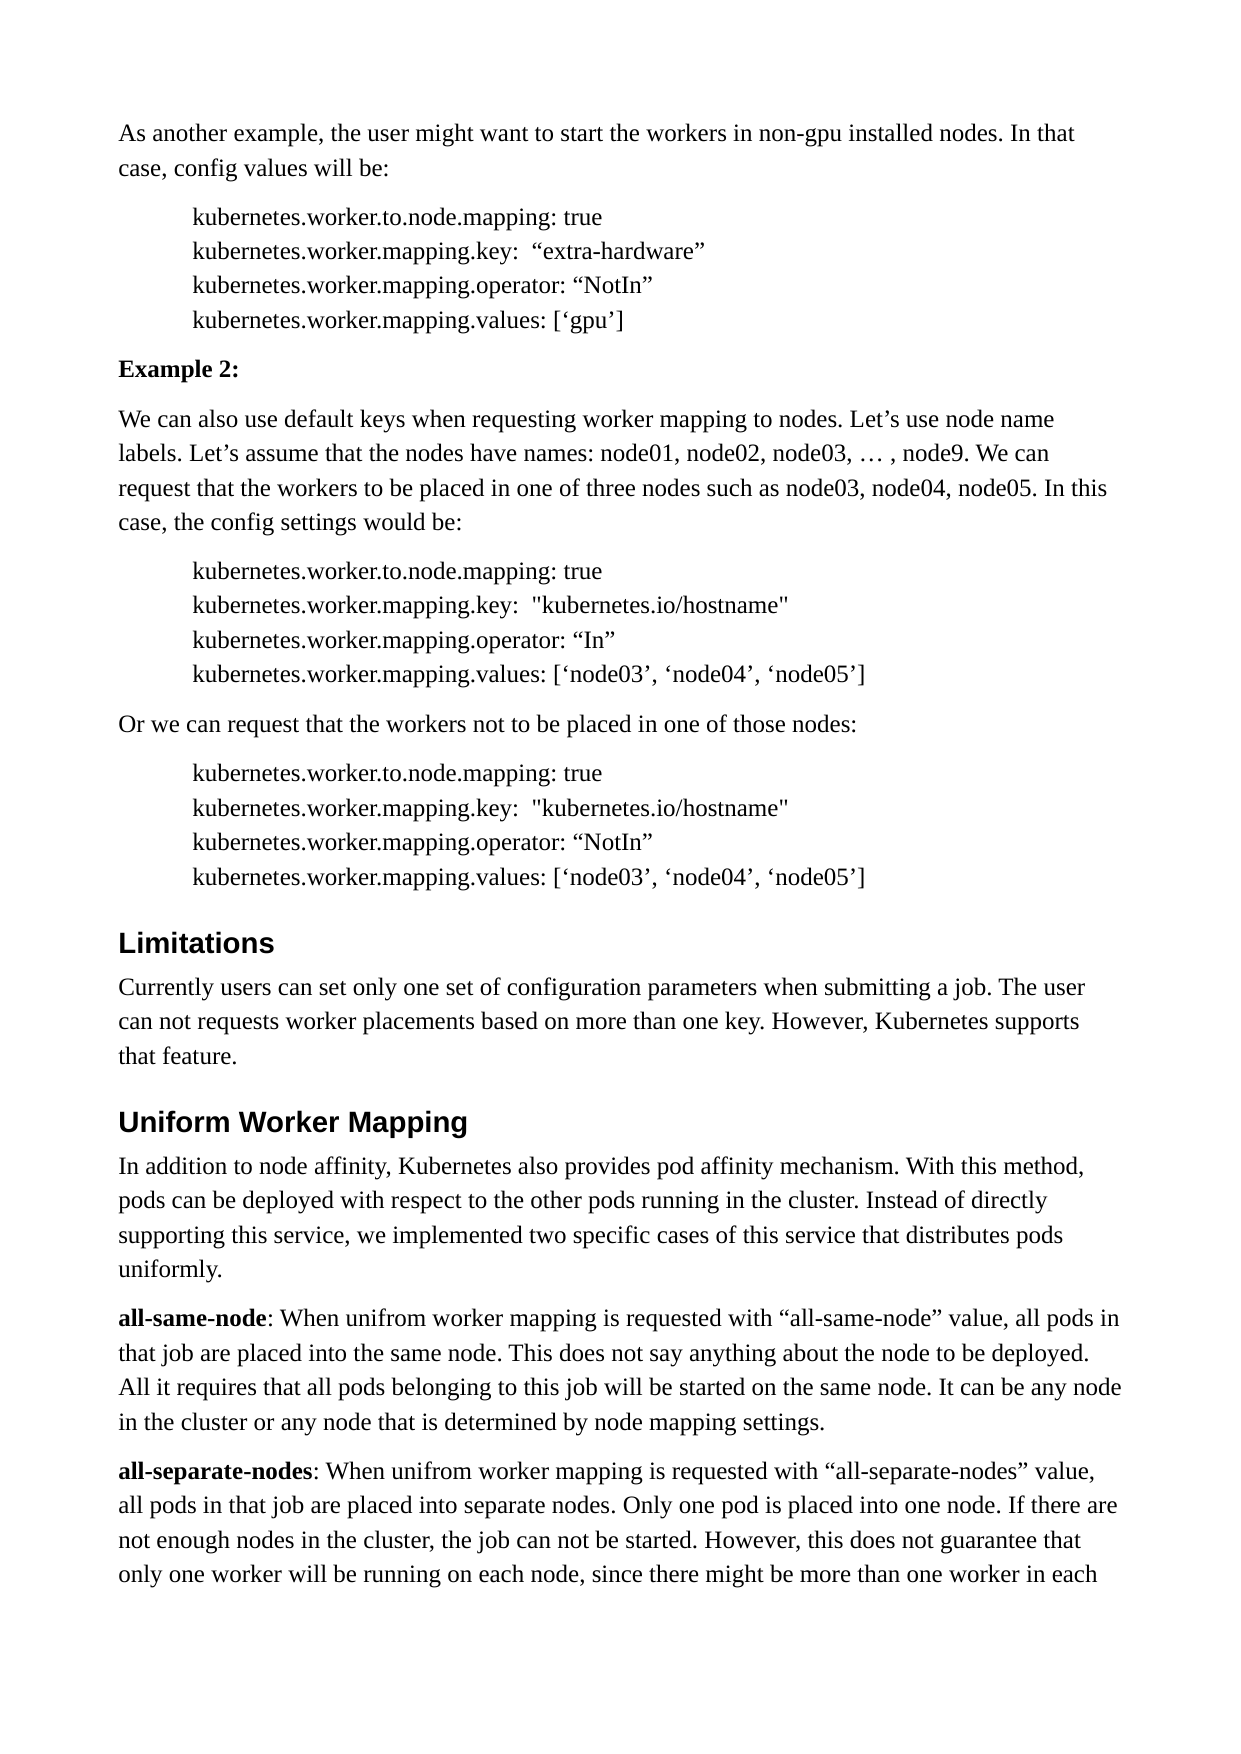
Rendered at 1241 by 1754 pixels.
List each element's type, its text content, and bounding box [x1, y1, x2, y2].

text In addition to node affinity, Kubernetes also provides pod affinity mechanism. With this method, pods can be deployed with respect to the other pods running in the cluster. Instead of directly supporting this service, we implemented two specific cases of this service that distributes pods uniformly. [118, 1151, 1122, 1283]
text kubernetes.worker.mapping.values: [‘gpu’] [192, 305, 1122, 334]
text kubernetes.worker.mapping.values: [‘node03’, ‘node04’, ‘node05’] [192, 659, 1122, 688]
text Or we can request that the workers not to be placed in one of those nodes: [118, 709, 1122, 738]
text Example 2: [118, 354, 1122, 383]
text kubernetes.worker.mapping.key: "kubernetes.io/hostname" [192, 793, 1122, 821]
text kubernetes.worker.mapping.key: “extra-hardware” [192, 236, 1122, 265]
text Currently users can set only one set of configuration parameters when submitting a job. The user can not requests worker placements based on more than one key. However, Kubernetes supports that feature. [118, 972, 1122, 1069]
text kubernetes.worker.mapping.operator: “In” [192, 625, 1122, 654]
text As another example, the user might want to start the workers in non-gpu installed nodes. In that case, config values will be: [118, 118, 1122, 181]
text kubernetes.worker.to.node.mapping: true [192, 556, 1122, 585]
text We can also use default keys when requesting worker mapping to nodes. Let’s use node name labels. Let’s assume that the nodes have names: node01, node02, node03, … , node9. We can request that the workers to be placed in one of three nodes such as node03, node04, node05. In this case, the config settings would be: [118, 404, 1122, 536]
text kubernetes.worker.to.node.mapping: true [192, 758, 1122, 787]
text kubernetes.worker.mapping.operator: “NotIn” [192, 271, 1122, 299]
text kubernetes.worker.to.node.mapping: true [192, 202, 1122, 230]
subtitle Uniform Worker Mapping [118, 1104, 1122, 1138]
text kubernetes.worker.mapping.operator: “NotIn” [192, 827, 1122, 856]
text all-same-node: When unifrom worker mapping is requested with “all-same-node” value, all pods in that job are placed into the same node. This does not say anything about the node to be deployed. All it requires that all pods belonging to this job will be started on the same node. It can be any node in the cluster or any node that is determined by node mapping settings. [118, 1303, 1122, 1435]
subtitle Limitations [118, 926, 1122, 959]
text all-separate-nodes: When unifrom worker mapping is requested with “all-separate-nodes” value, all pods in that job are placed into separate nodes. Only one pod is placed into one node. If there are not enough nodes in the cluster, the job can not be started. However, this does not guarantee that only one worker will be running on each node, since there might be more than one worker in each [118, 1456, 1122, 1588]
text kubernetes.worker.mapping.values: [‘node03’, ‘node04’, ‘node05’] [192, 862, 1122, 890]
text kubernetes.worker.mapping.key: "kubernetes.io/hostname" [192, 591, 1122, 619]
